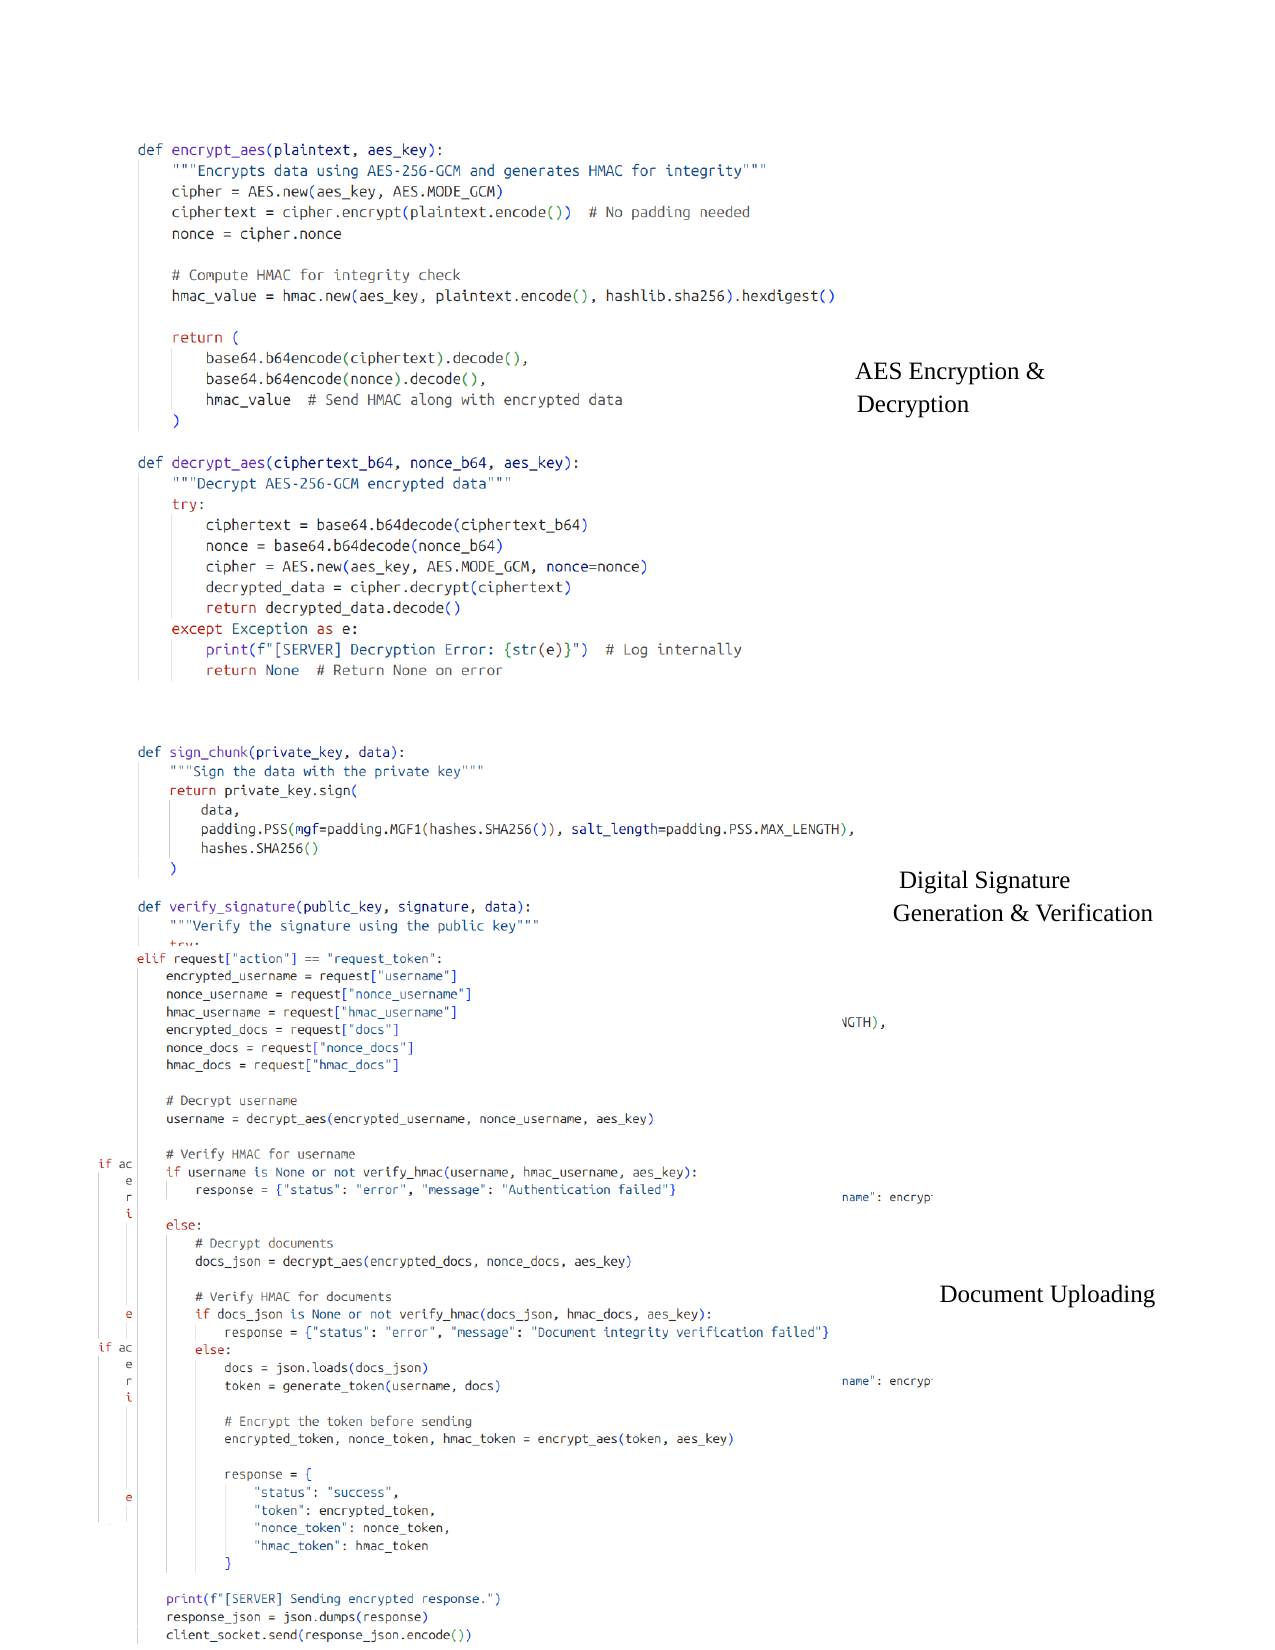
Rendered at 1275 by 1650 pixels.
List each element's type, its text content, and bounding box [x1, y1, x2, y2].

text Document Uploading [933, 1279, 1157, 1308]
text AES Encryption & Decryption [844, 356, 1157, 418]
text [118, 356, 135, 418]
picture [91, 739, 933, 1650]
picture [135, 140, 844, 688]
text Digital Signature Generation & Verification [893, 865, 1157, 927]
